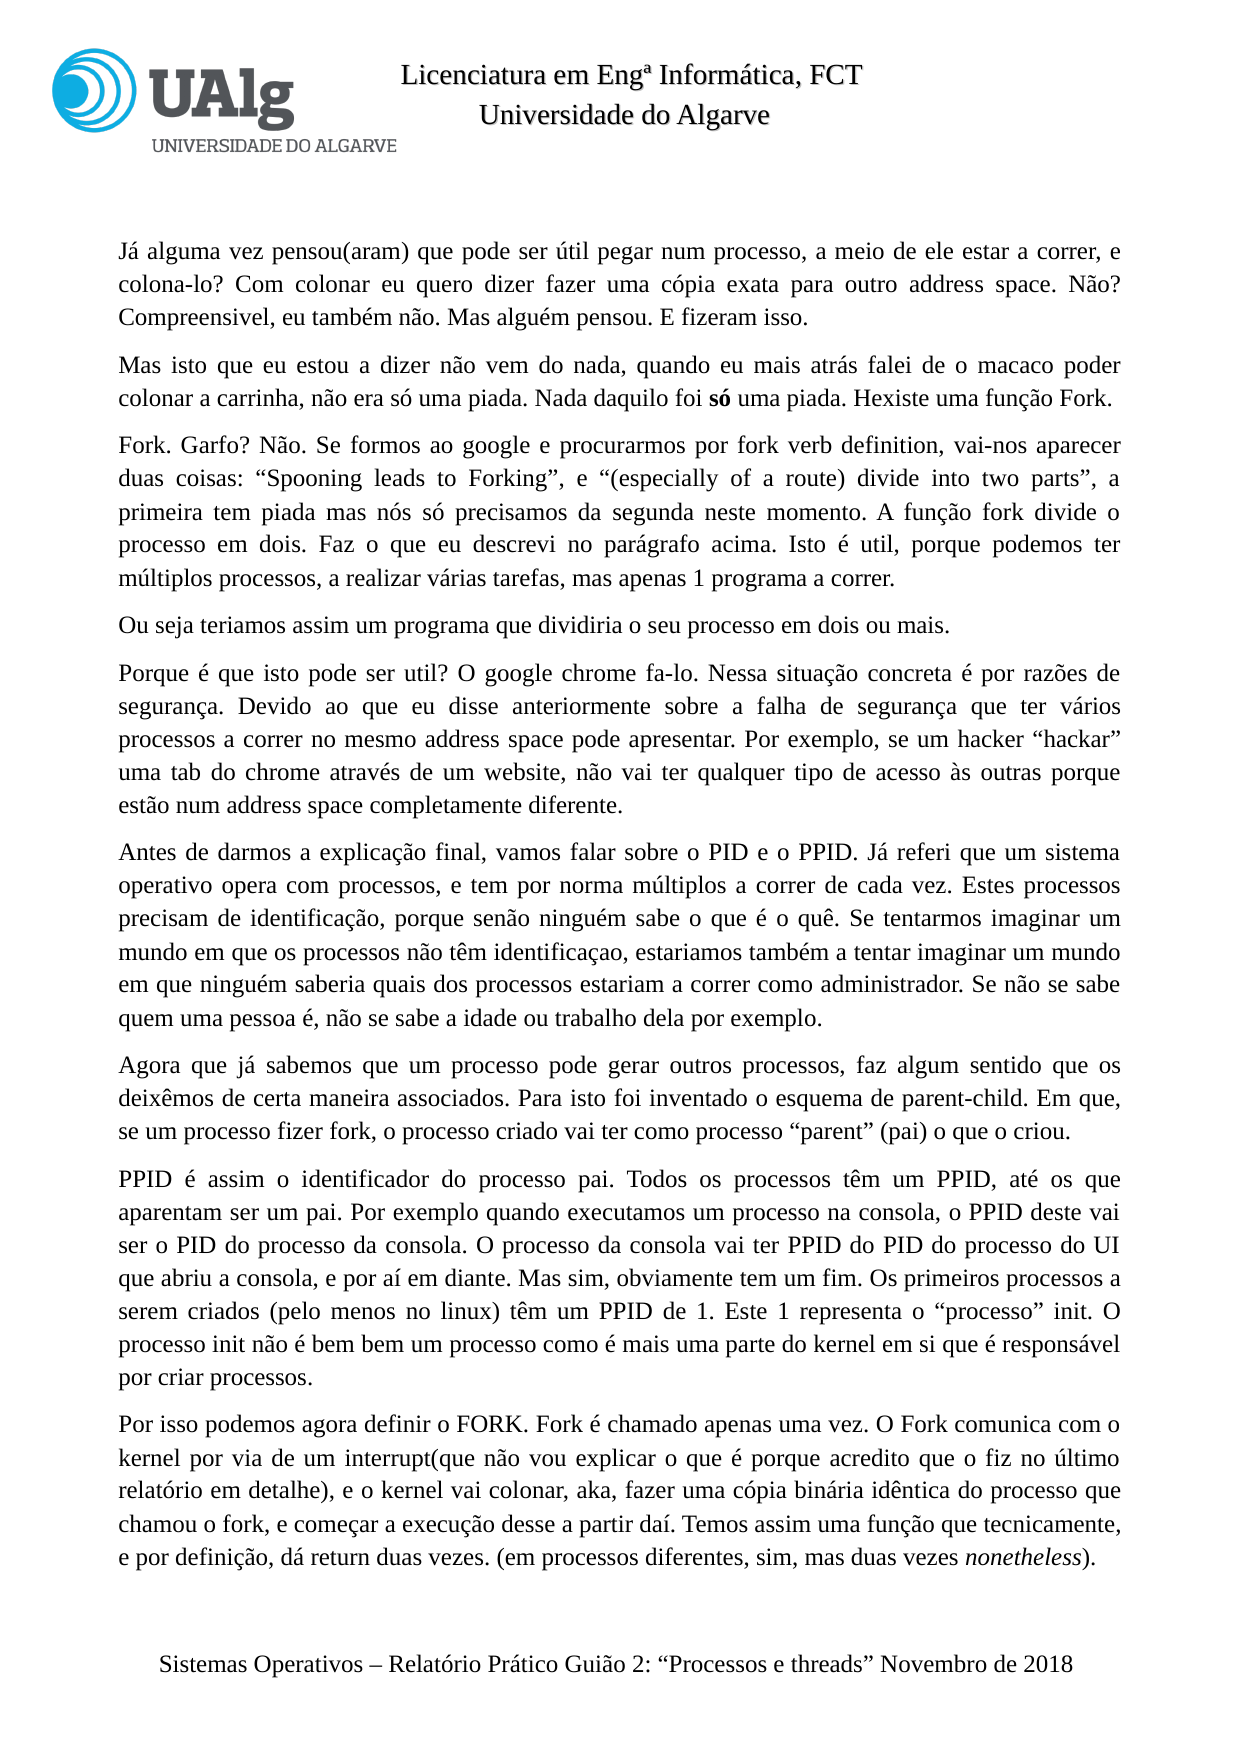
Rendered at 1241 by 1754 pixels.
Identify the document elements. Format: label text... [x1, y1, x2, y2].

text Fork. Garfo? Não. Se formos ao google e procurarmos por fork verb definition, vai-nos aparecer duas coisas: “Spooning leads to Forking”, e “(especially of a route) divide into two parts”, a primeira tem piada mas nós só precisamos da segunda neste momento. A função fork divide o processo em dois. Faz o que eu descrevi no parágrafo acima. Isto é util, porque podemos ter múltiplos processos, a realizar várias tarefas, mas apenas 1 programa a correr. [118, 431, 1122, 591]
text Já alguma vez pensou(aram) que pode ser útil pegar num processo, a meio de ele estar a correr, e colona-lo? Com colonar eu quero dizer fazer uma cópia exata para outro address space. Não? Compreensivel, eu também não. Mas alguém pensou. E fizeram isso. [118, 236, 1122, 331]
text Agora que já sabemos que um processo pode gerar outros processos, faz algum sentido que os deixêmos de certa maneira associados. Para isto foi inventado o esquema de parent-child. Em que, se um processo fizer fork, o processo criado vai ter como processo “parent” (pai) o que o criou. [118, 1050, 1122, 1145]
text Ou seja teriamos assim um programa que dividiria o seu processo em dois ou mais. [118, 610, 1122, 639]
text PPID é assim o identificador do processo pai. Todos os processos têm um PPID, até os que aparentam ser um pai. Por exemplo quando executamos um processo na consola, o PPID deste vai ser o PID do processo da consola. O processo da consola vai ter PPID do PID do processo do UI que abriu a consola, e por aí em diante. Mas sim, obviamente tem um fim. Os primeiros processos a serem criados (pelo menos no linux) têm um PPID de 1. Este 1 representa o “processo” init. O processo init não é bem bem um processo como é mais uma parte do kernel em si que é responsável por criar processos. [118, 1164, 1122, 1391]
text Por isso podemos agora definir o FORK. Fork é chamado apenas uma vez. O Fork comunica com o kernel por via de um interrupt(que não vou explicar o que é porque acredito que o fiz no último relatório em detalhe), e o kernel vai colonar, aka, fazer uma cópia binária idêntica do processo que chamou o fork, e começar a execução desse a partir daí. Temos assim uma função que tecnicamente, e por definição, dá return duas vezes. (em processos diferentes, sim, mas duas vezes nonetheless). [118, 1409, 1122, 1570]
text Antes de darmos a explicação final, vamos falar sobre o PID e o PPID. Já referi que um sistema operativo opera com processos, e tem por norma múltiplos a correr de cada vez. Estes processos precisam de identificação, porque senão ninguém sabe o que é o quê. Se tentarmos imaginar um mundo em que os processos não têm identificaçao, estariamos também a tentar imaginar um mundo em que ninguém saberia quais dos processos estariam a correr como administrador. Se não se sabe quem uma pessoa é, não se sabe a idade ou trabalho dela por exemplo. [118, 837, 1122, 1031]
text Porque é que isto pode ser util? O google chrome fa-lo. Nessa situação concreta é por razões de segurança. Devido ao que eu disse anteriormente sobre a falha de segurança que ter vários processos a correr no mesmo address space pode apresentar. Por exemplo, se um hacker “hackar” uma tab do chrome através de um website, não vai ter qualquer tipo de acesso às outras porque estão num address space completamente diferente. [118, 658, 1122, 819]
picture [40, 36, 397, 153]
text Mas isto que eu estou a dizer não vem do nada, quando eu mais atrás falei de o macaco poder colonar a carrinha, não era só uma piada. Nada daquilo foi só uma piada. Hexiste uma função Fork. [118, 350, 1122, 412]
